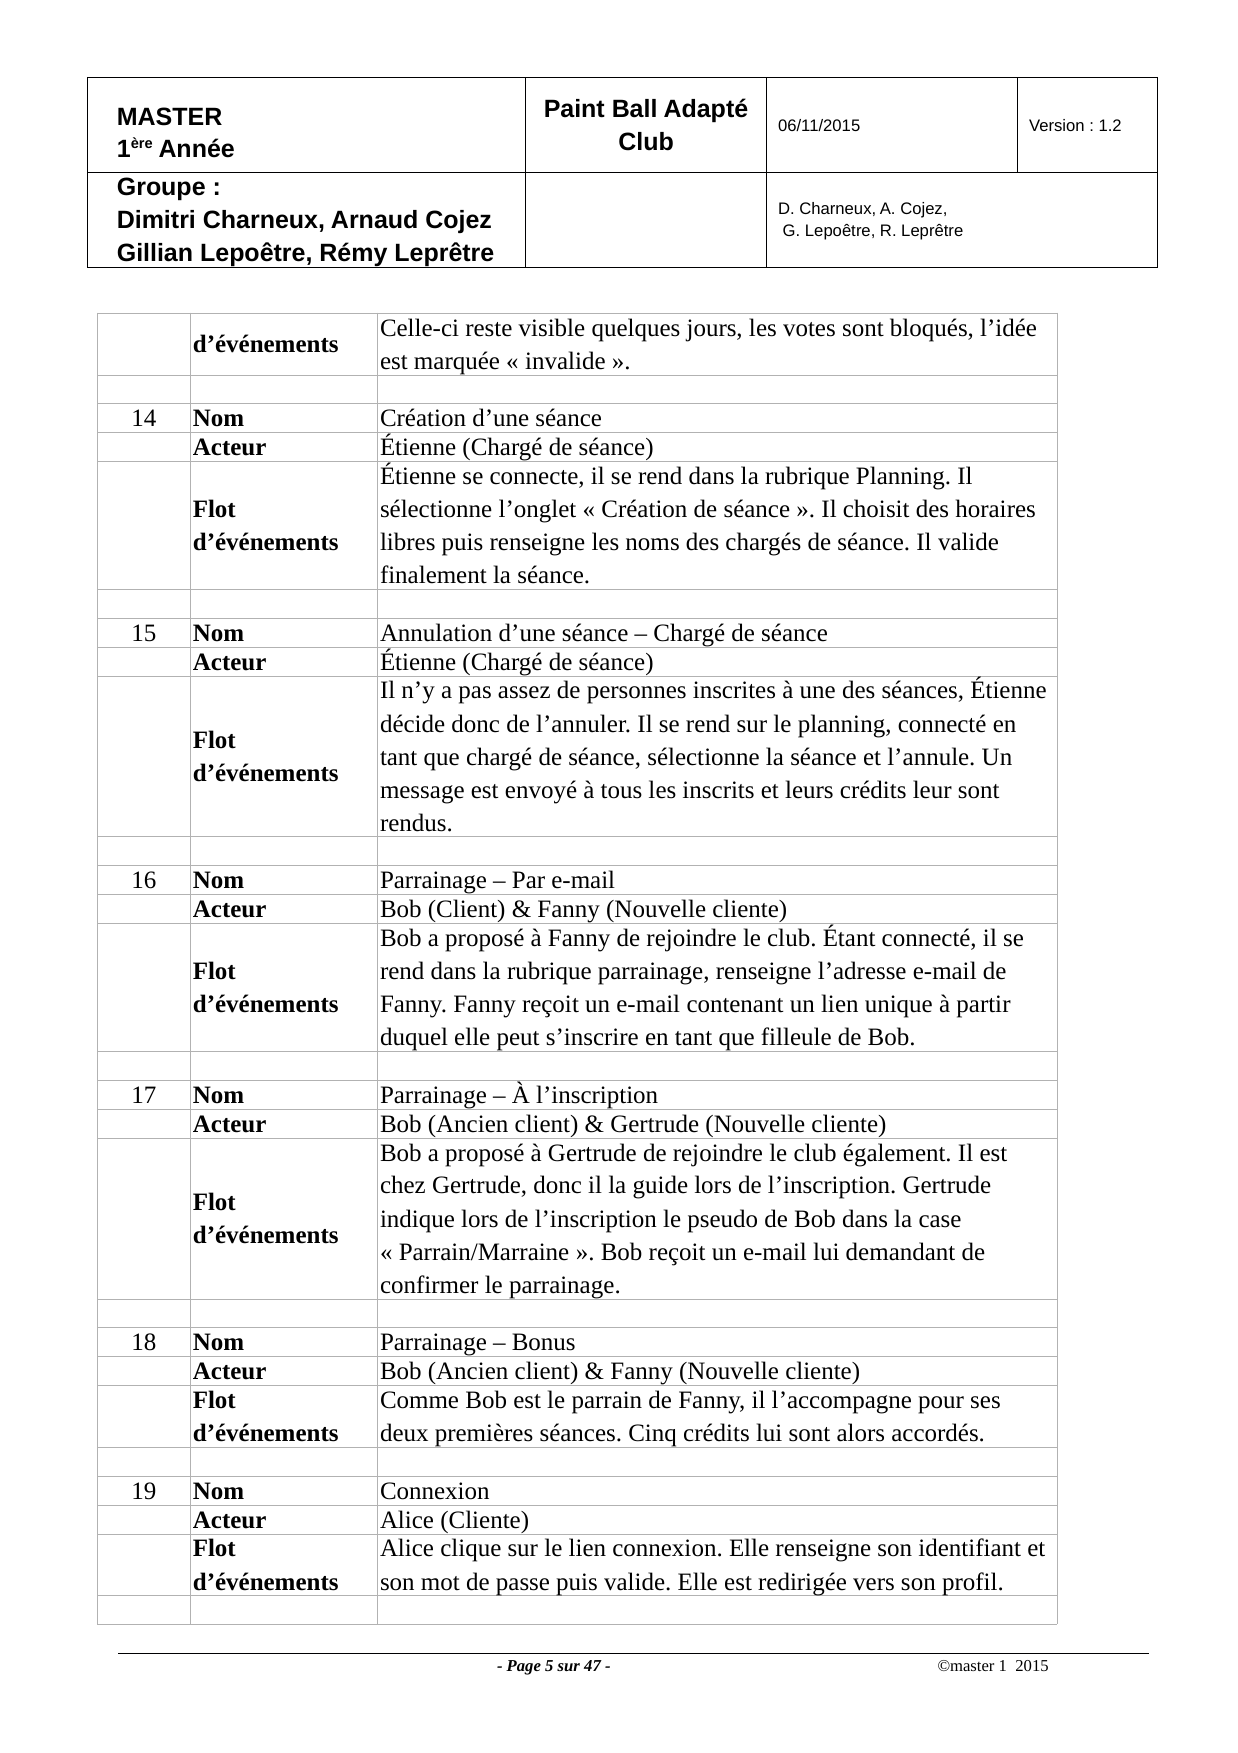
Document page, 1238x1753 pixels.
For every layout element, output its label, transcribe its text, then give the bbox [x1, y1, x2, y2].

table_cell [98, 1110, 190, 1137]
table_cell Parrainage – Bonus [378, 1328, 1057, 1356]
table_cell Flot d’événements [191, 677, 377, 836]
table_cell Acteur [191, 1506, 377, 1533]
table_cell Nom [191, 866, 377, 894]
table_cell [98, 837, 190, 865]
table_cell Celle-ci reste visible quelques jours, les votes sont bloqués, l’idée est marquée « invalide ». [378, 314, 1057, 374]
table_cell 16 [98, 866, 190, 894]
table_cell Acteur [191, 895, 377, 923]
table_cell Étienne se connecte, il se rend dans la rubrique Planning. Il sélectionne l’onglet « Création de séance ». Il choisit des horaires libres puis renseigne les noms des chargés de séance. Il valide finalement la séance. [378, 462, 1057, 589]
table_cell [378, 1052, 1057, 1080]
table_cell Connexion [378, 1477, 1057, 1504]
table_cell 14 [98, 404, 190, 432]
table_cell d’événements [191, 314, 377, 374]
table_cell [191, 1596, 377, 1624]
table_cell 17 [98, 1081, 190, 1109]
table_cell Bob a proposé à Gertrude de rejoindre le club également. Il est chez Gertrude, donc il la guide lors de l’inscription. Gertrude indique lors de l’inscription le pseudo de Bob dans la case « Parrain/Marraine ». Bob reçoit un e-mail lui demandant de confirmer le parrainage. [378, 1139, 1057, 1298]
table_cell [378, 1448, 1057, 1476]
table_cell Acteur [191, 648, 377, 676]
table_cell Étienne (Chargé de séance) [378, 648, 1057, 676]
table_cell [98, 433, 190, 461]
table_cell [98, 1386, 190, 1447]
table_cell [378, 376, 1057, 403]
table_cell [98, 1448, 190, 1476]
table_cell [191, 376, 377, 403]
table_cell Création d’une séance [378, 404, 1057, 432]
table_cell Étienne (Chargé de séance) [378, 433, 1057, 461]
table_cell [98, 924, 190, 1051]
table_cell [191, 1052, 377, 1080]
table_cell Flot d’événements [191, 1535, 377, 1595]
table_cell [98, 677, 190, 836]
table_cell [98, 376, 190, 403]
table_cell Parrainage – Par e-mail [378, 866, 1057, 894]
table_cell Il n’y a pas assez de personnes inscrites à une des séances, Étienne décide donc de l’annuler. Il se rend sur le planning, connecté en tant que chargé de séance, sélectionne la séance et l’annule. Un message est envoyé à tous les inscrits et leurs crédits leur sont rendus. [378, 677, 1057, 836]
table_cell 15 [98, 619, 190, 647]
table_cell Acteur [191, 1357, 377, 1385]
table_cell Bob (Client) & Fanny (Nouvelle cliente) [378, 895, 1057, 923]
table_cell [378, 1300, 1057, 1327]
table_cell [98, 1052, 190, 1080]
table_cell [191, 1300, 377, 1327]
table_cell Acteur [191, 433, 377, 461]
table_cell Nom [191, 1477, 377, 1504]
table_cell [378, 837, 1057, 865]
table_cell Acteur [191, 1110, 377, 1137]
table_cell [98, 1596, 190, 1624]
table_cell Flot d’événements [191, 924, 377, 1051]
table_cell Nom [191, 619, 377, 647]
table_cell [98, 1535, 190, 1595]
table_cell Bob a proposé à Fanny de rejoindre le club. Étant connecté, il se rend dans la rubrique parrainage, renseigne l’adresse e-mail de Fanny. Fanny reçoit un e-mail contenant un lien unique à partir duquel elle peut s’inscrire en tant que filleule de Bob. [378, 924, 1057, 1051]
table_cell Annulation d’une séance – Chargé de séance [378, 619, 1057, 647]
table_cell Alice clique sur le lien connexion. Elle renseigne son identifiant et son mot de passe puis valide. Elle est redirigée vers son profil. [378, 1535, 1057, 1595]
table_cell Bob (Ancien client) & Fanny (Nouvelle cliente) [378, 1357, 1057, 1385]
table_cell [191, 837, 377, 865]
table_cell Nom [191, 404, 377, 432]
table_cell 18 [98, 1328, 190, 1356]
table_cell 19 [98, 1477, 190, 1504]
table_cell Parrainage – À l’inscription [378, 1081, 1057, 1109]
table_cell [191, 1448, 377, 1476]
table_cell [191, 590, 377, 618]
table_cell [98, 1300, 190, 1327]
table_cell [98, 895, 190, 923]
table_cell Flot d’événements [191, 1386, 377, 1447]
table_cell Bob (Ancien client) & Gertrude (Nouvelle cliente) [378, 1110, 1057, 1137]
table_cell Comme Bob est le parrain de Fanny, il l’accompagne pour ses deux premières séances. Cinq crédits lui sont alors accordés. [378, 1386, 1057, 1447]
table_cell [98, 1506, 190, 1533]
table_cell [378, 1596, 1057, 1624]
table_cell [378, 590, 1057, 618]
table_cell Flot d’événements [191, 1139, 377, 1298]
table_cell Flot d’événements [191, 462, 377, 589]
table_cell [98, 314, 190, 374]
table_cell Nom [191, 1081, 377, 1109]
table_cell [98, 462, 190, 589]
table_cell [98, 1357, 190, 1385]
table_cell [98, 648, 190, 676]
table_cell Alice (Cliente) [378, 1506, 1057, 1533]
table_cell Nom [191, 1328, 377, 1356]
table_cell [98, 1139, 190, 1298]
table_cell [98, 590, 190, 618]
